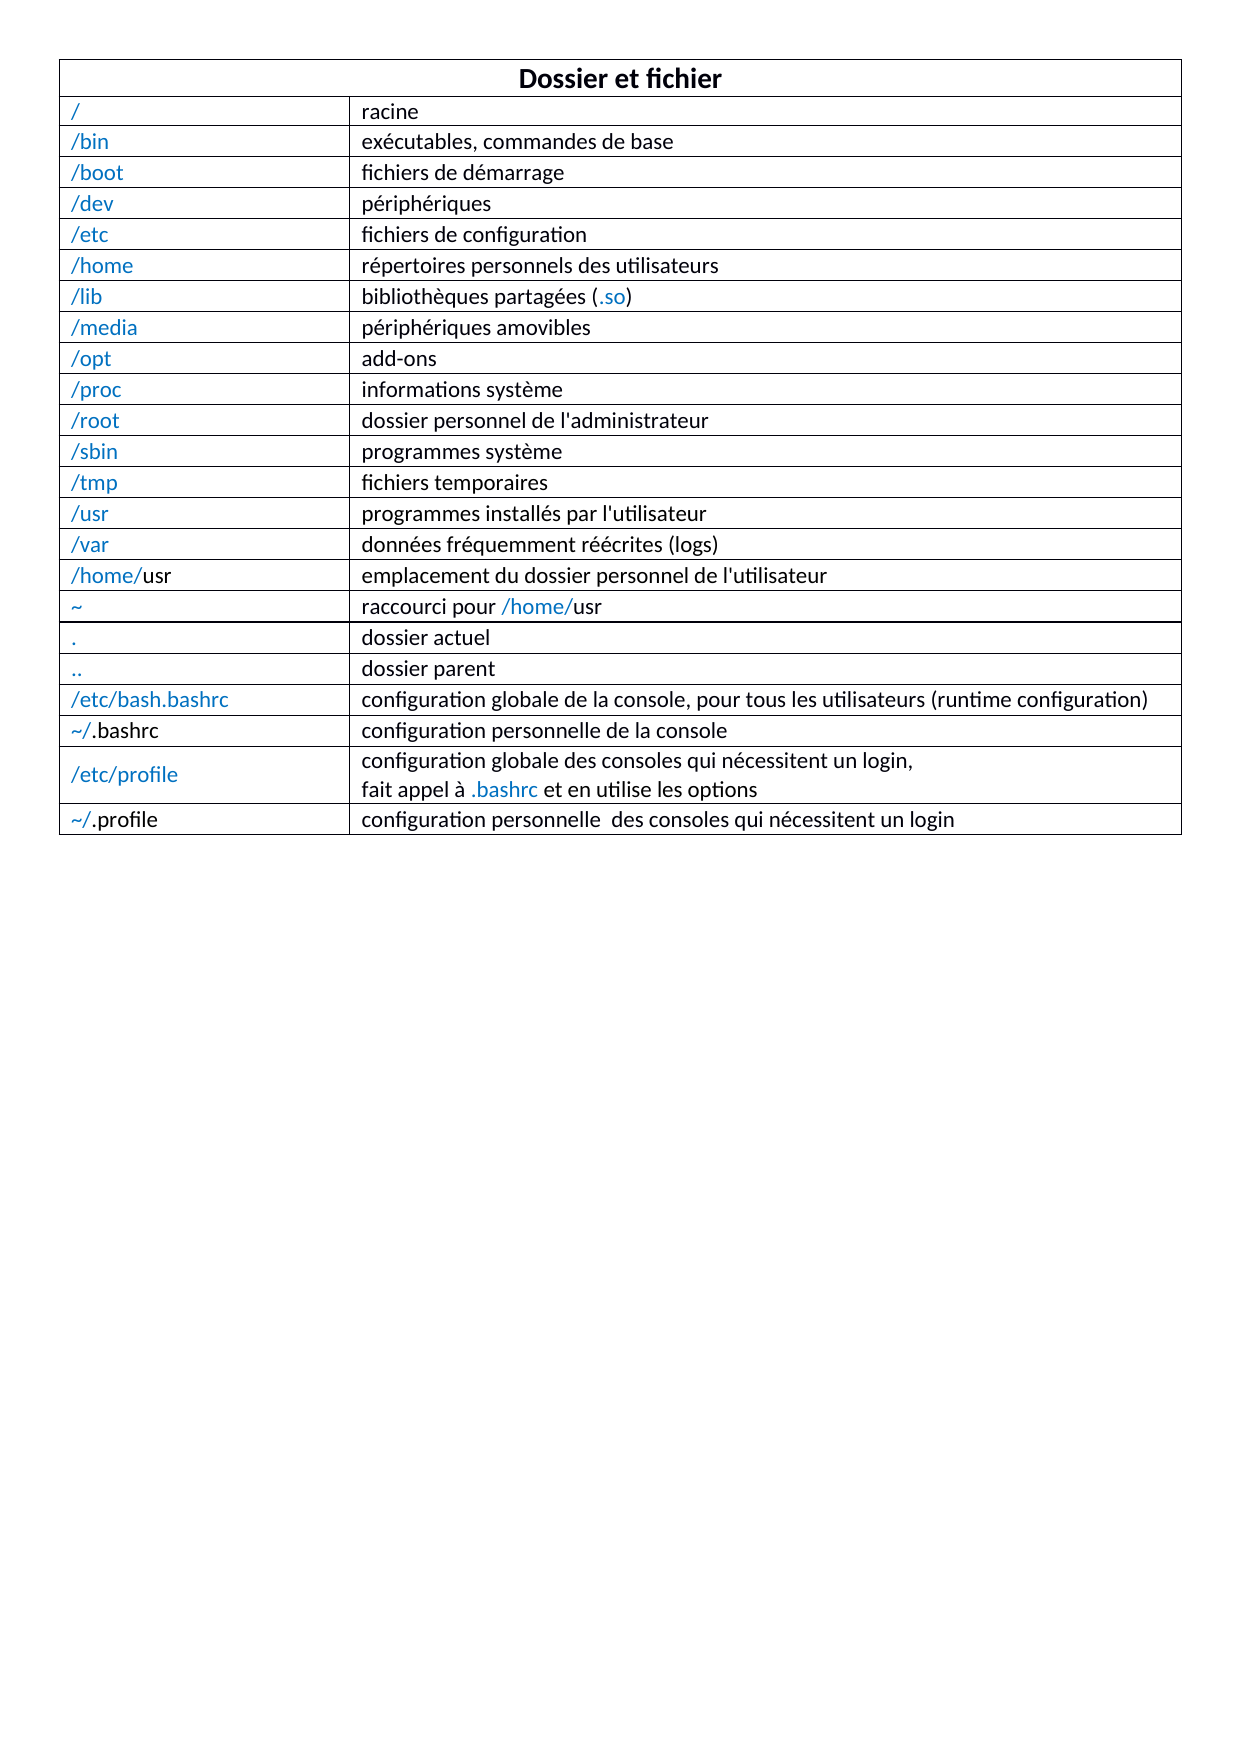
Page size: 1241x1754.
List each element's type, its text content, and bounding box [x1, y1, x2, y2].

table_cell /media [60, 312, 349, 342]
table_cell add-ons [350, 343, 1181, 373]
table_cell /boot [60, 157, 349, 187]
table_cell ~/.bashrc [60, 716, 349, 746]
table_cell . [60, 623, 349, 652]
table_cell /dev [60, 188, 349, 218]
table_cell /etc [60, 219, 349, 249]
table_cell programmes installés par l'utilisateur [350, 498, 1181, 528]
table_cell /home/usr [60, 560, 349, 590]
table_cell /sbin [60, 436, 349, 466]
table_cell configuration globale des consoles qui nécessitent un login, fait appel à .bashrc et en utilise les options [350, 747, 1181, 803]
table_cell dossier actuel [350, 623, 1181, 652]
table_cell dossier personnel de l'administrateur [350, 405, 1181, 435]
table_cell /home [60, 250, 349, 280]
table_cell configuration personnelle de la console [350, 716, 1181, 746]
table_cell informations système [350, 374, 1181, 404]
table_cell répertoires personnels des utilisateurs [350, 250, 1181, 280]
table_cell données fréquemment réécrites (logs) [350, 529, 1181, 559]
table_cell /var [60, 529, 349, 559]
table_cell /etc/bash.bashrc [60, 685, 349, 714]
table_cell /tmp [60, 467, 349, 497]
table_cell /proc [60, 374, 349, 404]
table_cell /lib [60, 281, 349, 311]
table_cell .. [60, 654, 349, 683]
table_cell configuration globale de la console, pour tous les utilisateurs (runtime configuration) [350, 685, 1181, 714]
table_cell ~ [60, 591, 349, 621]
table_cell bibliothèques partagées (.so) [350, 281, 1181, 311]
table_cell /bin [60, 126, 349, 156]
table_cell périphériques [350, 188, 1181, 218]
table_cell emplacement du dossier personnel de l'utilisateur [350, 560, 1181, 590]
table_cell configuration personnelle des consoles qui nécessitent un login [350, 804, 1181, 834]
table_cell dossier parent [350, 654, 1181, 683]
table_cell fichiers temporaires [350, 467, 1181, 497]
table_cell périphériques amovibles [350, 312, 1181, 342]
table_cell fichiers de démarrage [350, 157, 1181, 187]
table_cell /opt [60, 343, 349, 373]
table_cell fichiers de configuration [350, 219, 1181, 249]
table_cell racine [350, 97, 1181, 125]
table_cell exécutables, commandes de base [350, 126, 1181, 156]
table_cell /root [60, 405, 349, 435]
table_cell / [60, 97, 349, 125]
table_cell programmes système [350, 436, 1181, 466]
table_header Dossier et fichier [60, 60, 1181, 96]
table_cell ~/.profile [60, 804, 349, 834]
table_cell raccourci pour /home/usr [350, 591, 1181, 621]
table_cell /usr [60, 498, 349, 528]
table_cell /etc/profile [60, 747, 349, 803]
